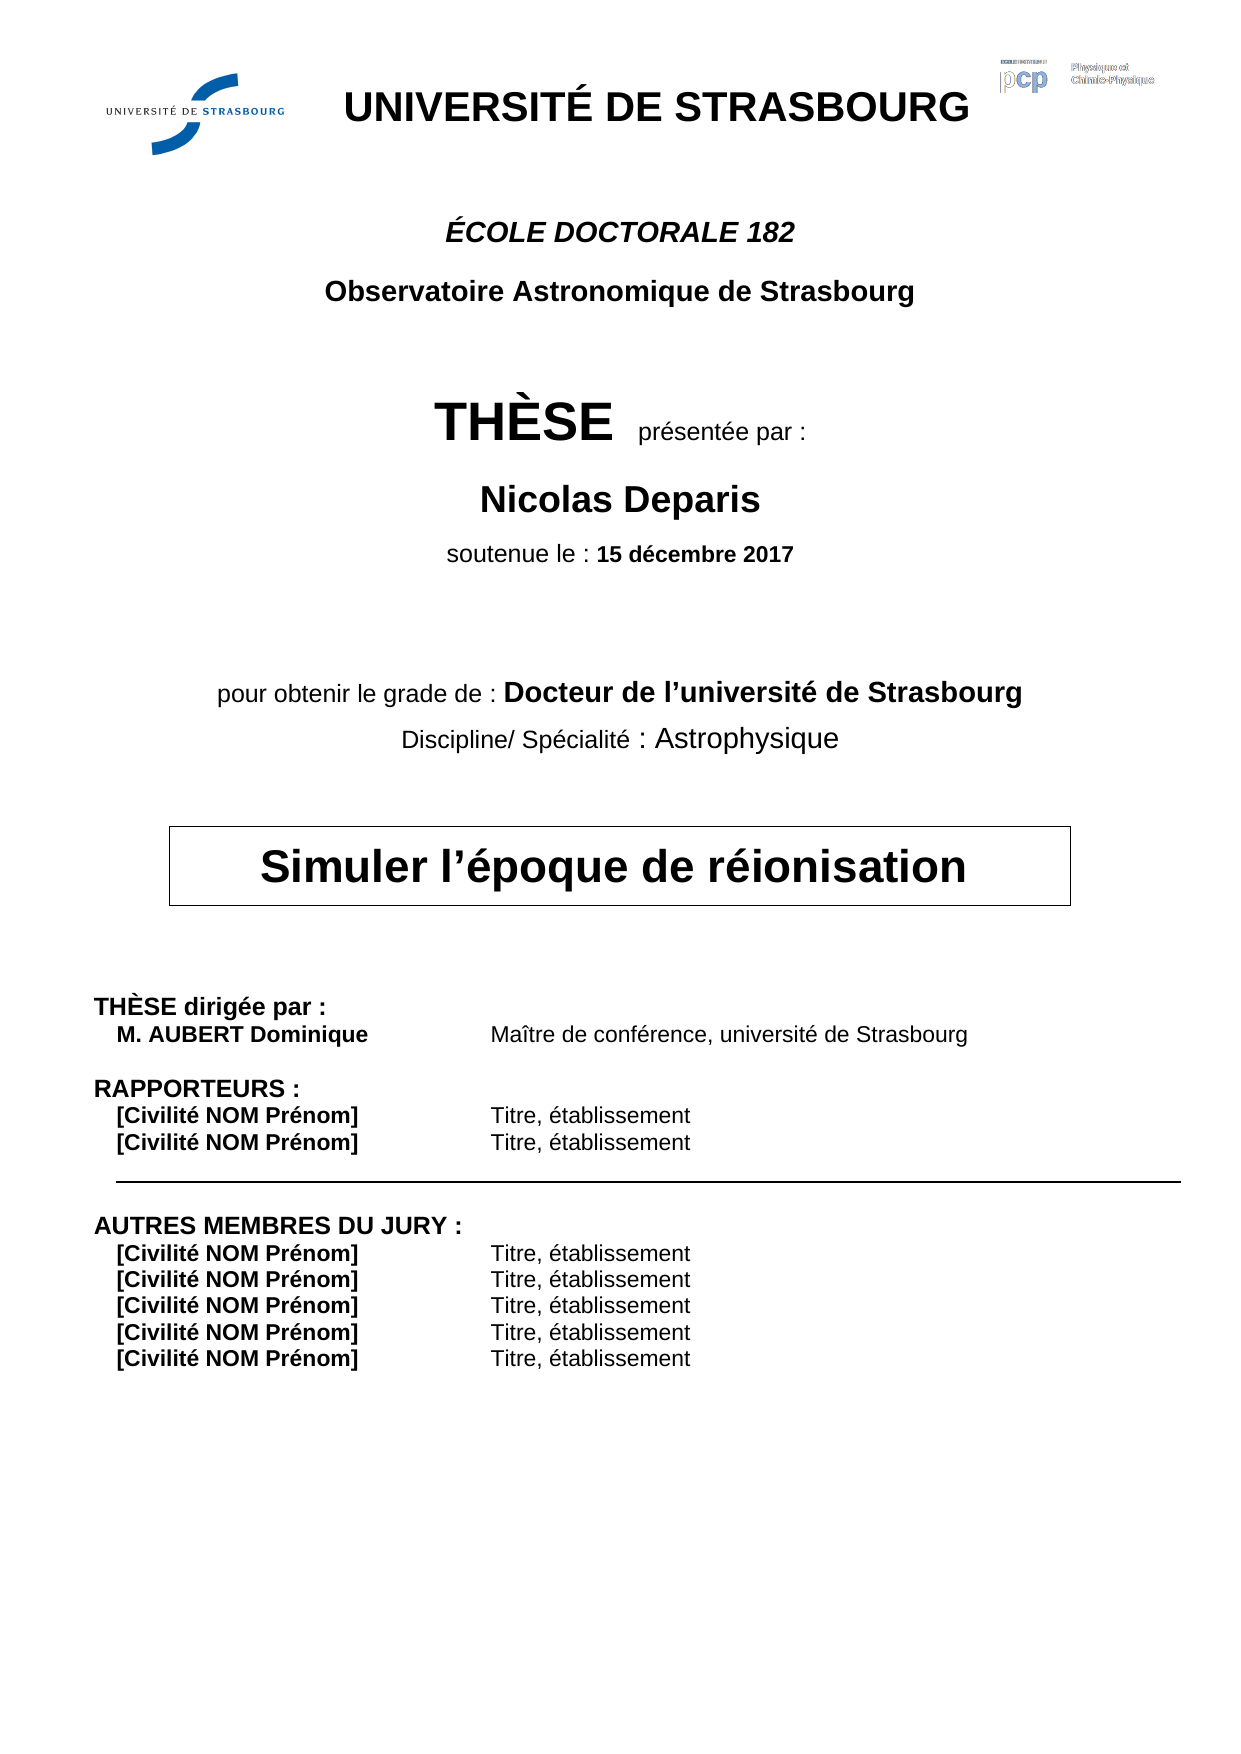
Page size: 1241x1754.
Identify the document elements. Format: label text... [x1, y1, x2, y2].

text [Civilité NOM Prénom] Titre, établissement [116, 1292, 1181, 1319]
text THÈSE présentée par : [59, 390, 1181, 452]
text Discipline/ Spécialité : Astrophysique [59, 722, 1181, 755]
text ÉCOLE DOCTORALE 182 [59, 215, 1181, 249]
text Nicolas Deparis [59, 477, 1181, 520]
text M. AUBERT Dominique Maître de conférence, université de Strasbourg [116, 1021, 1181, 1047]
text THÈSE dirigée par : [93, 992, 1181, 1021]
text AUTRES MEMBRES DU JURY : [93, 1211, 1181, 1240]
text soutenue le : 15 décembre 2017 [59, 539, 1181, 568]
table_header UNIVERSITÉ DE STRASBOURG [320, 59, 993, 169]
text [Civilité NOM Prénom] Titre, établissement [116, 1102, 1181, 1129]
text [Civilité NOM Prénom] Titre, établissement [116, 1129, 1181, 1155]
text [Civilité NOM Prénom] Titre, établissement [116, 1345, 1181, 1371]
text [Civilité NOM Prénom] Titre, établissement [116, 1266, 1181, 1292]
text pour obtenir le grade de : Docteur de l’université de Strasbourg [59, 676, 1181, 709]
table_header [994, 59, 1167, 169]
table_header Simuler l’époque de réionisation [170, 827, 1070, 905]
table_header [82, 59, 320, 170]
text Observatoire Astronomique de Strasbourg [59, 274, 1181, 307]
text RAPPORTEURS : [93, 1074, 1181, 1102]
text [Civilité NOM Prénom] Titre, établissement [116, 1319, 1181, 1345]
picture [999, 59, 1161, 98]
picture [93, 59, 297, 169]
text [Civilité NOM Prénom] Titre, établissement [116, 1240, 1181, 1266]
